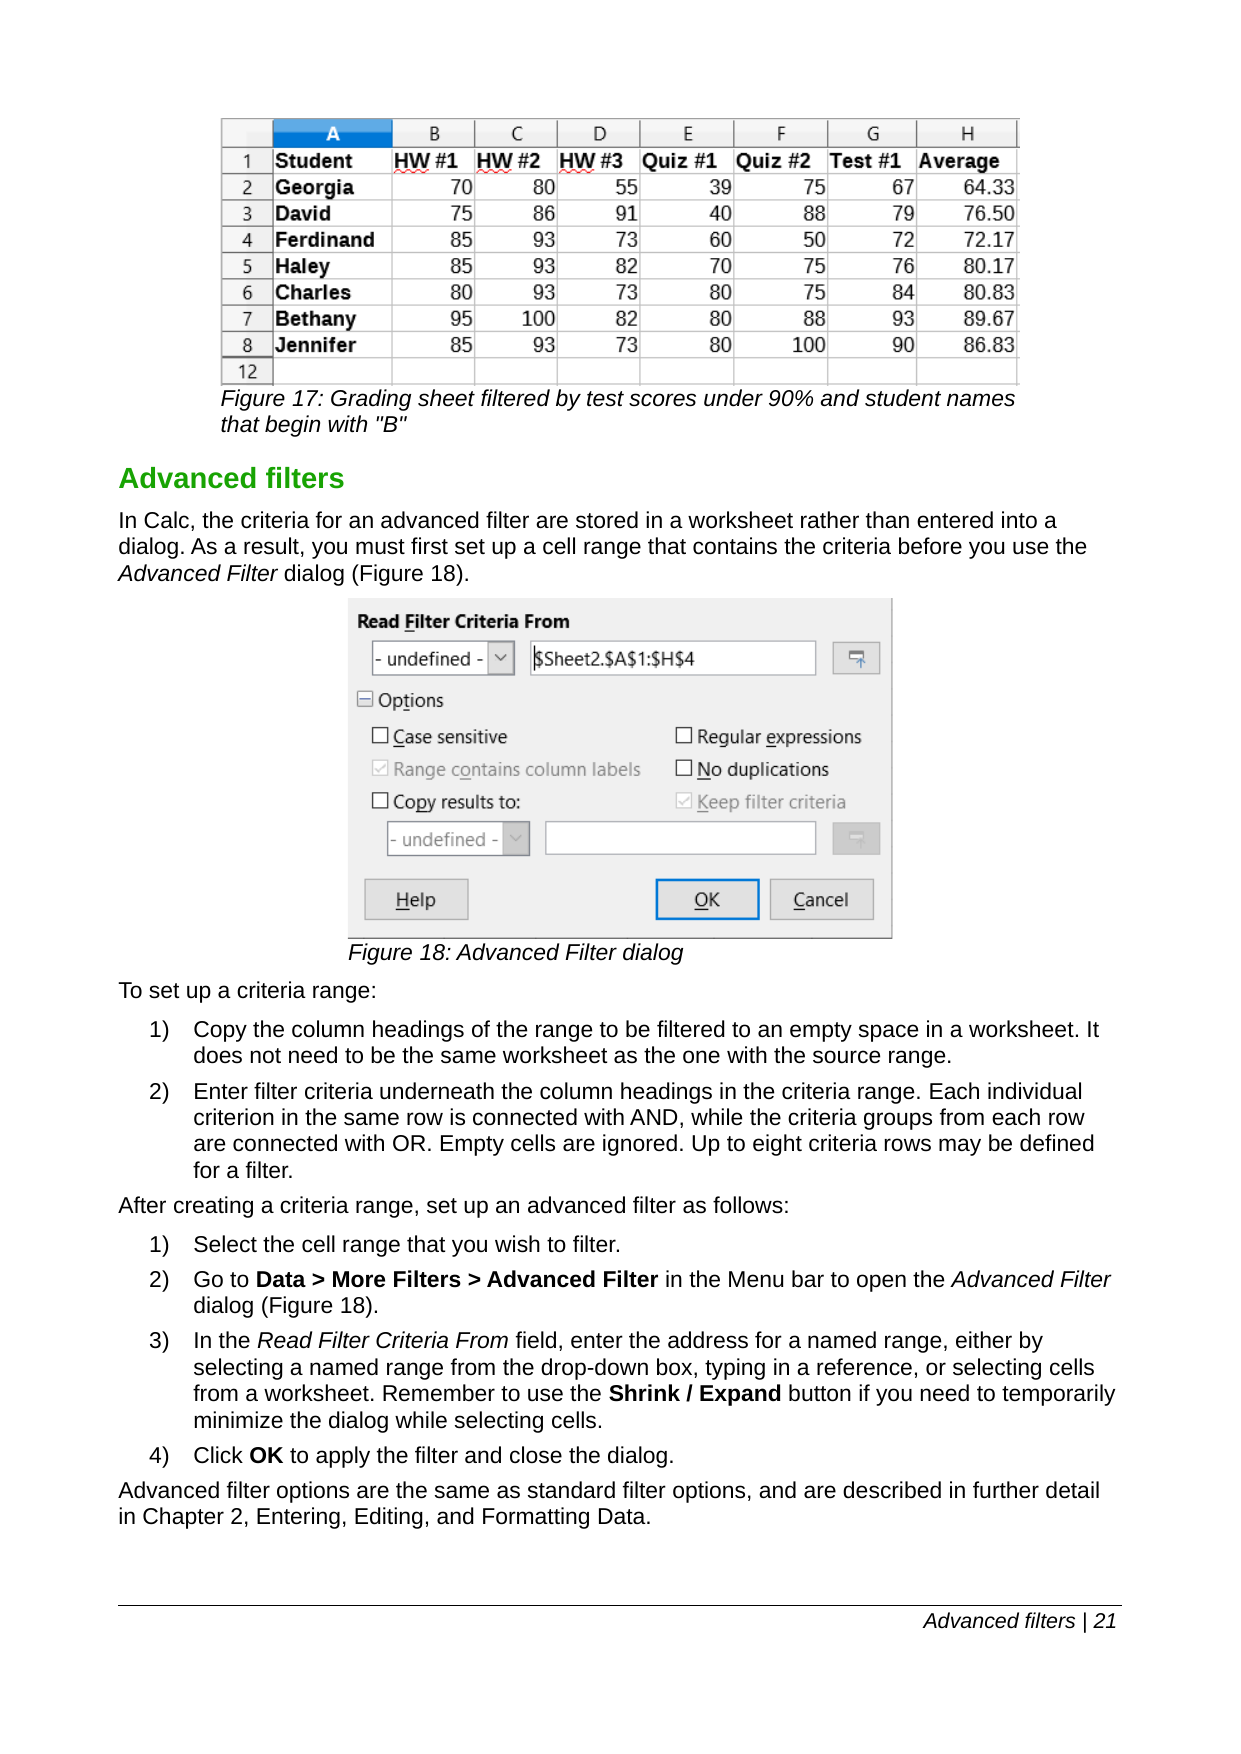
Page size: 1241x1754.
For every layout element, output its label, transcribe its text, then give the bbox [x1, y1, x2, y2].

list Go to Data > More Filters > Advanced Filter in the Menu bar to open the Advanced Filter dialog (Figure 18). [169, 1266, 1122, 1319]
text To set up a criteria range: [118, 977, 1122, 1003]
text Figure 18: Advanced Filter dialog [348, 939, 892, 965]
list In the Read Filter Criteria From field, enter the address for a named range, either by selecting a named range from the drop-down box, typing in a reference, or selecting cells from a worksheet. Remember to use the Shrink / Expand button if you need to temporarily minimize the dialog while selecting cells. [169, 1327, 1122, 1433]
subtitle Advanced filters [118, 461, 1122, 495]
list Enter filter criteria underneath the column headings in the criteria range. Each individual criterion in the same row is connected with AND, while the criteria groups from each row are connected with OR. Empty cells are ignored. Up to eight criteria rows may be defined for a filter. [169, 1078, 1122, 1183]
picture [347, 598, 893, 939]
list Click OK to apply the filter and close the dialog. [169, 1442, 1122, 1468]
text Advanced filter options are the same as standard filter options, and are described in further detail in Chapter 2, Entering, Editing, and Formatting Data. [118, 1477, 1122, 1530]
picture [220, 118, 1020, 386]
list Select the cell range that you wish to filter. [169, 1231, 1122, 1257]
text Figure 17: Grading sheet filtered by test scores under 90% and student names that begin with "B" [220, 386, 1020, 438]
text After creating a criteria range, set up an advanced filter as follows: [118, 1192, 1122, 1218]
text In Calc, the criteria for an advanced filter are stored in a worksheet rather than entered into a dialog. As a result, you must first set up a cell range that contains the criteria before you use the Advanced Filter dialog (Figure 18). [118, 507, 1122, 586]
list Copy the column headings of the range to be filtered to an empty space in a worksheet. It does not need to be the same worksheet as the one with the source range. [169, 1016, 1122, 1069]
